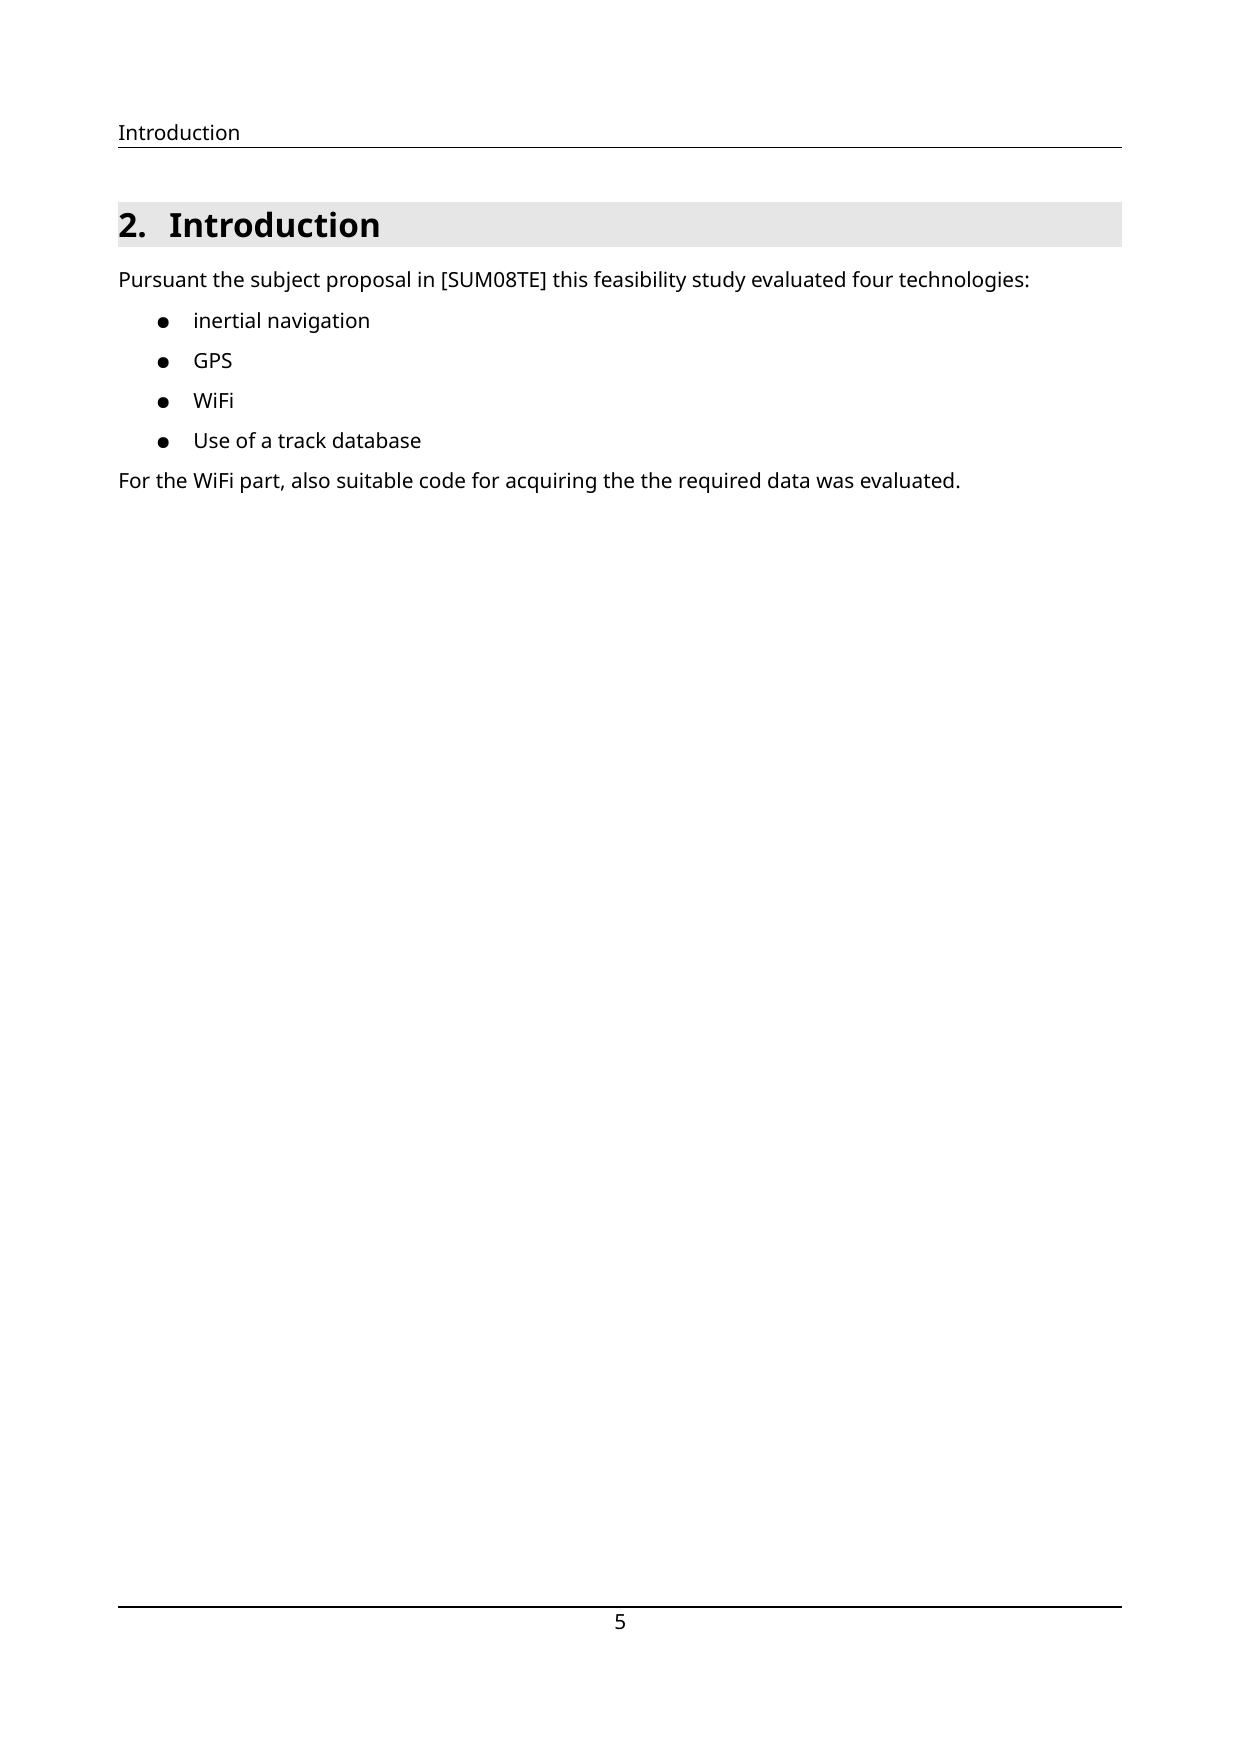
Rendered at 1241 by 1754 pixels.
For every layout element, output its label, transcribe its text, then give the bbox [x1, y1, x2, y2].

list GPS [156, 346, 1122, 374]
list WiFi [156, 386, 1122, 414]
text Pursuant the subject proposal in [SUM08TE] this feasibility study evaluated four technologies: [118, 266, 1122, 294]
subtitle Introduction [118, 202, 1122, 247]
list Use of a track database [156, 426, 1122, 455]
list inertial navigation [156, 306, 1122, 334]
text For the WiFi part, also suitable code for acquiring the the required data was evaluated. [118, 467, 1122, 495]
